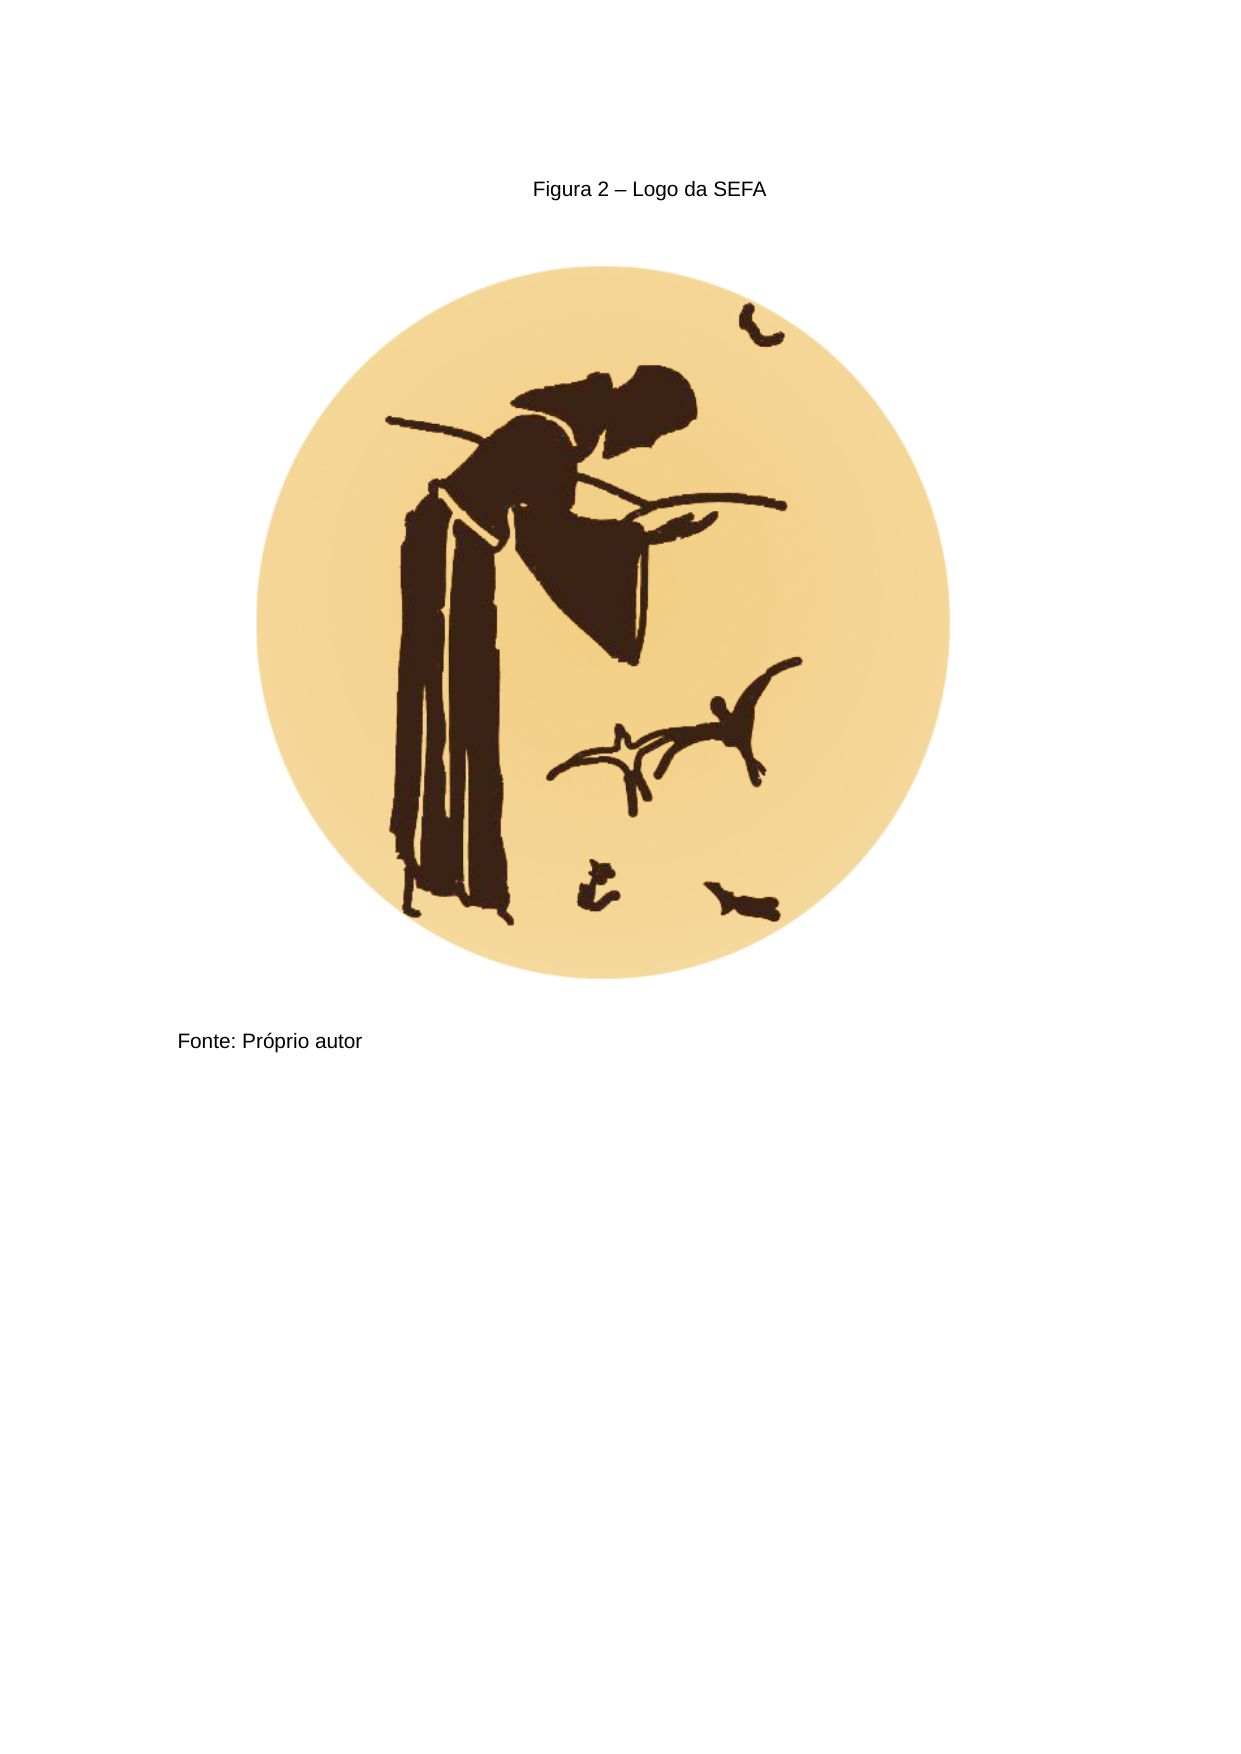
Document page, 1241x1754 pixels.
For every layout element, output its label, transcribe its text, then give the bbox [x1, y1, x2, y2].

text Fonte: Próprio autor [177, 1029, 1122, 1053]
picture [216, 219, 997, 1000]
text Figura 2 – Logo da SEFA [177, 177, 1122, 201]
